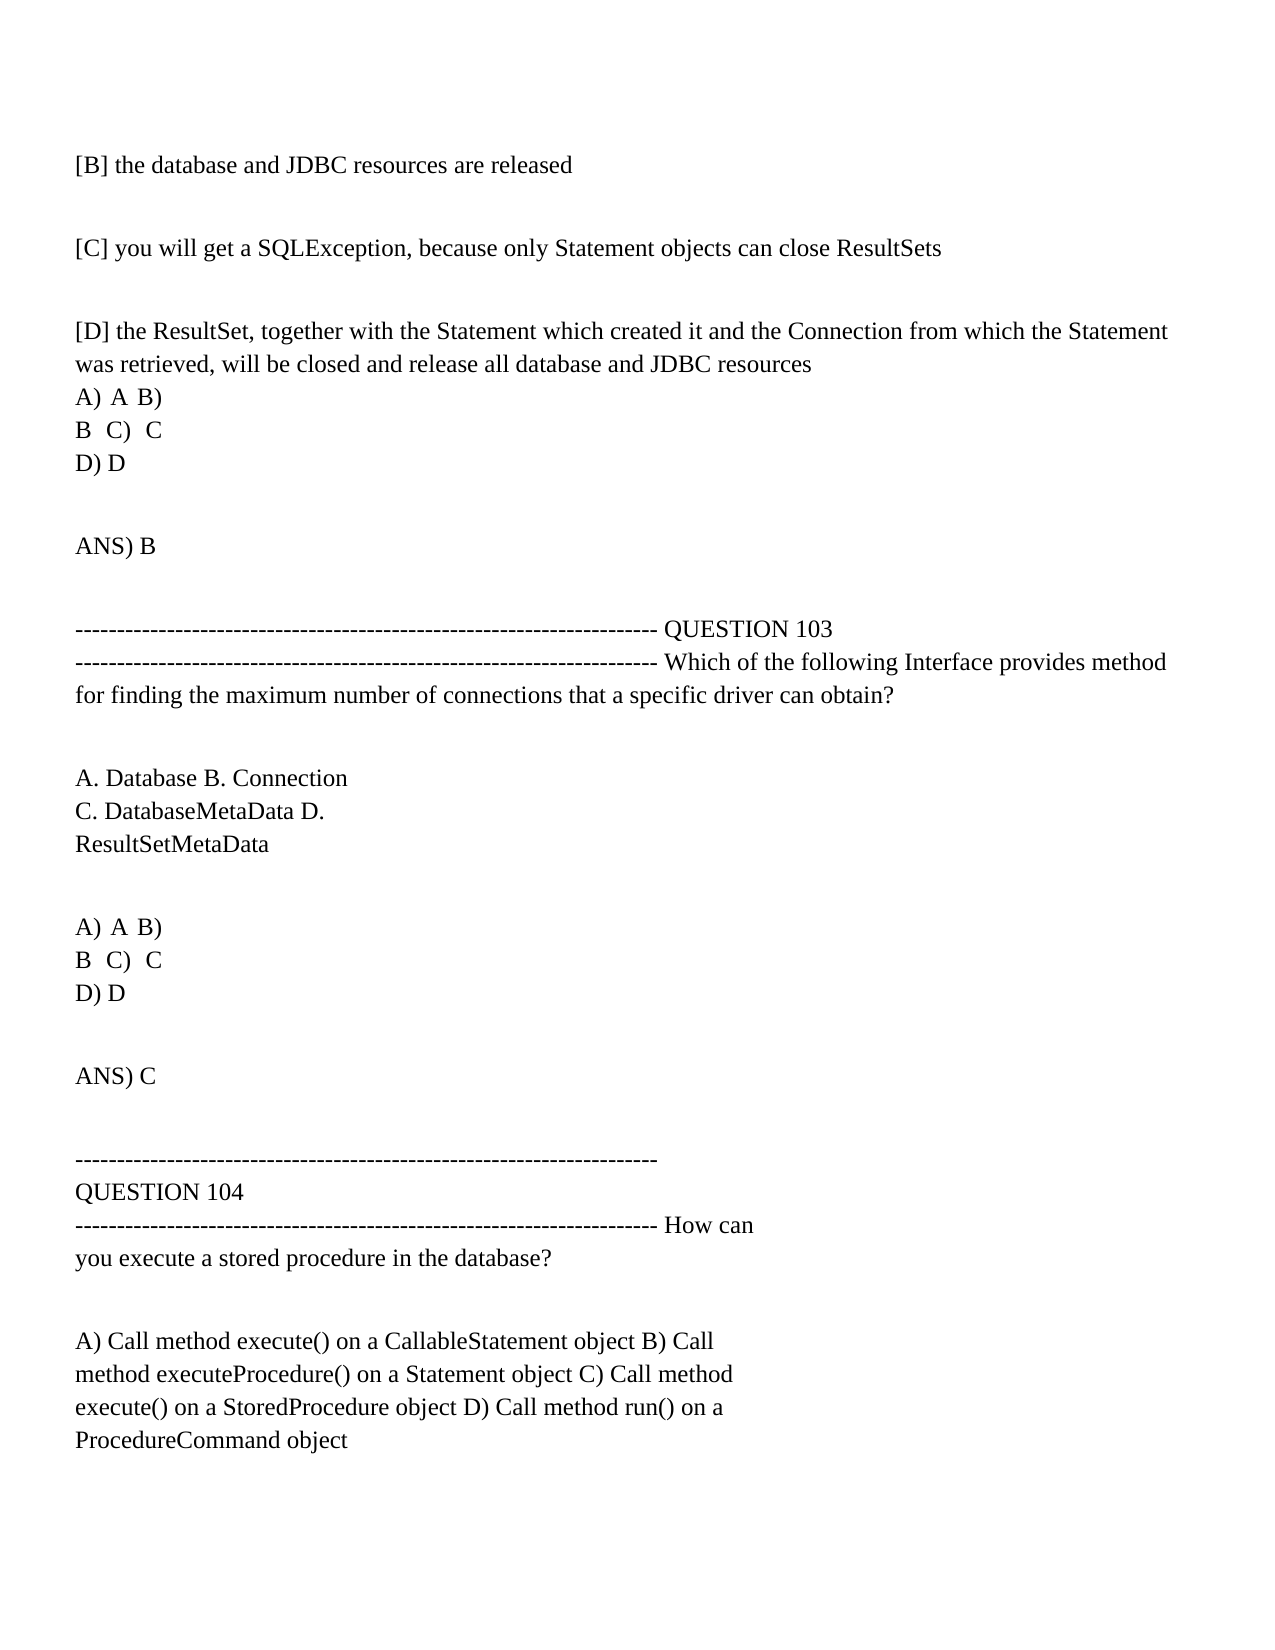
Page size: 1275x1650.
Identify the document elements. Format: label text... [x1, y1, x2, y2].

text A. Database B. Connection C. DatabaseMetaData D. ResultSetMetaData [75, 763, 359, 858]
text ANS) C [75, 1061, 195, 1090]
text A) Call method execute() on a CallableStatement object B) Call method executeProcedure() on a Statement object C) Call method execute() on a StoredProcedure object D) Call method run() on a ProcedureCommand object [75, 1326, 752, 1454]
text ---------------------------------------------------------------------- QUESTION 104 ---------------------------------------------------------------------- How can you execute a stored procedure in the database? [75, 1144, 758, 1272]
text [D] the ResultSet, together with the Statement which created it and the Connection from which the Statement was retrieved, will be closed and release all database and JDBC resources [75, 316, 1193, 378]
text ANS) B [75, 531, 193, 560]
text ---------------------------------------------------------------------- QUESTION 103 ---------------------------------------------------------------------- Which of the following Interface provides method for finding the maximum number of connections that a specific driver can obtain? [75, 614, 1190, 709]
text A) A B) B C) C D) D [75, 912, 162, 1007]
text [C] you will get a SQLException, because only Statement objects can close ResultSets [75, 233, 1069, 262]
text A) A B) B C) C D) D [75, 382, 162, 477]
text [B] the database and JDBC resources are released [75, 150, 676, 179]
